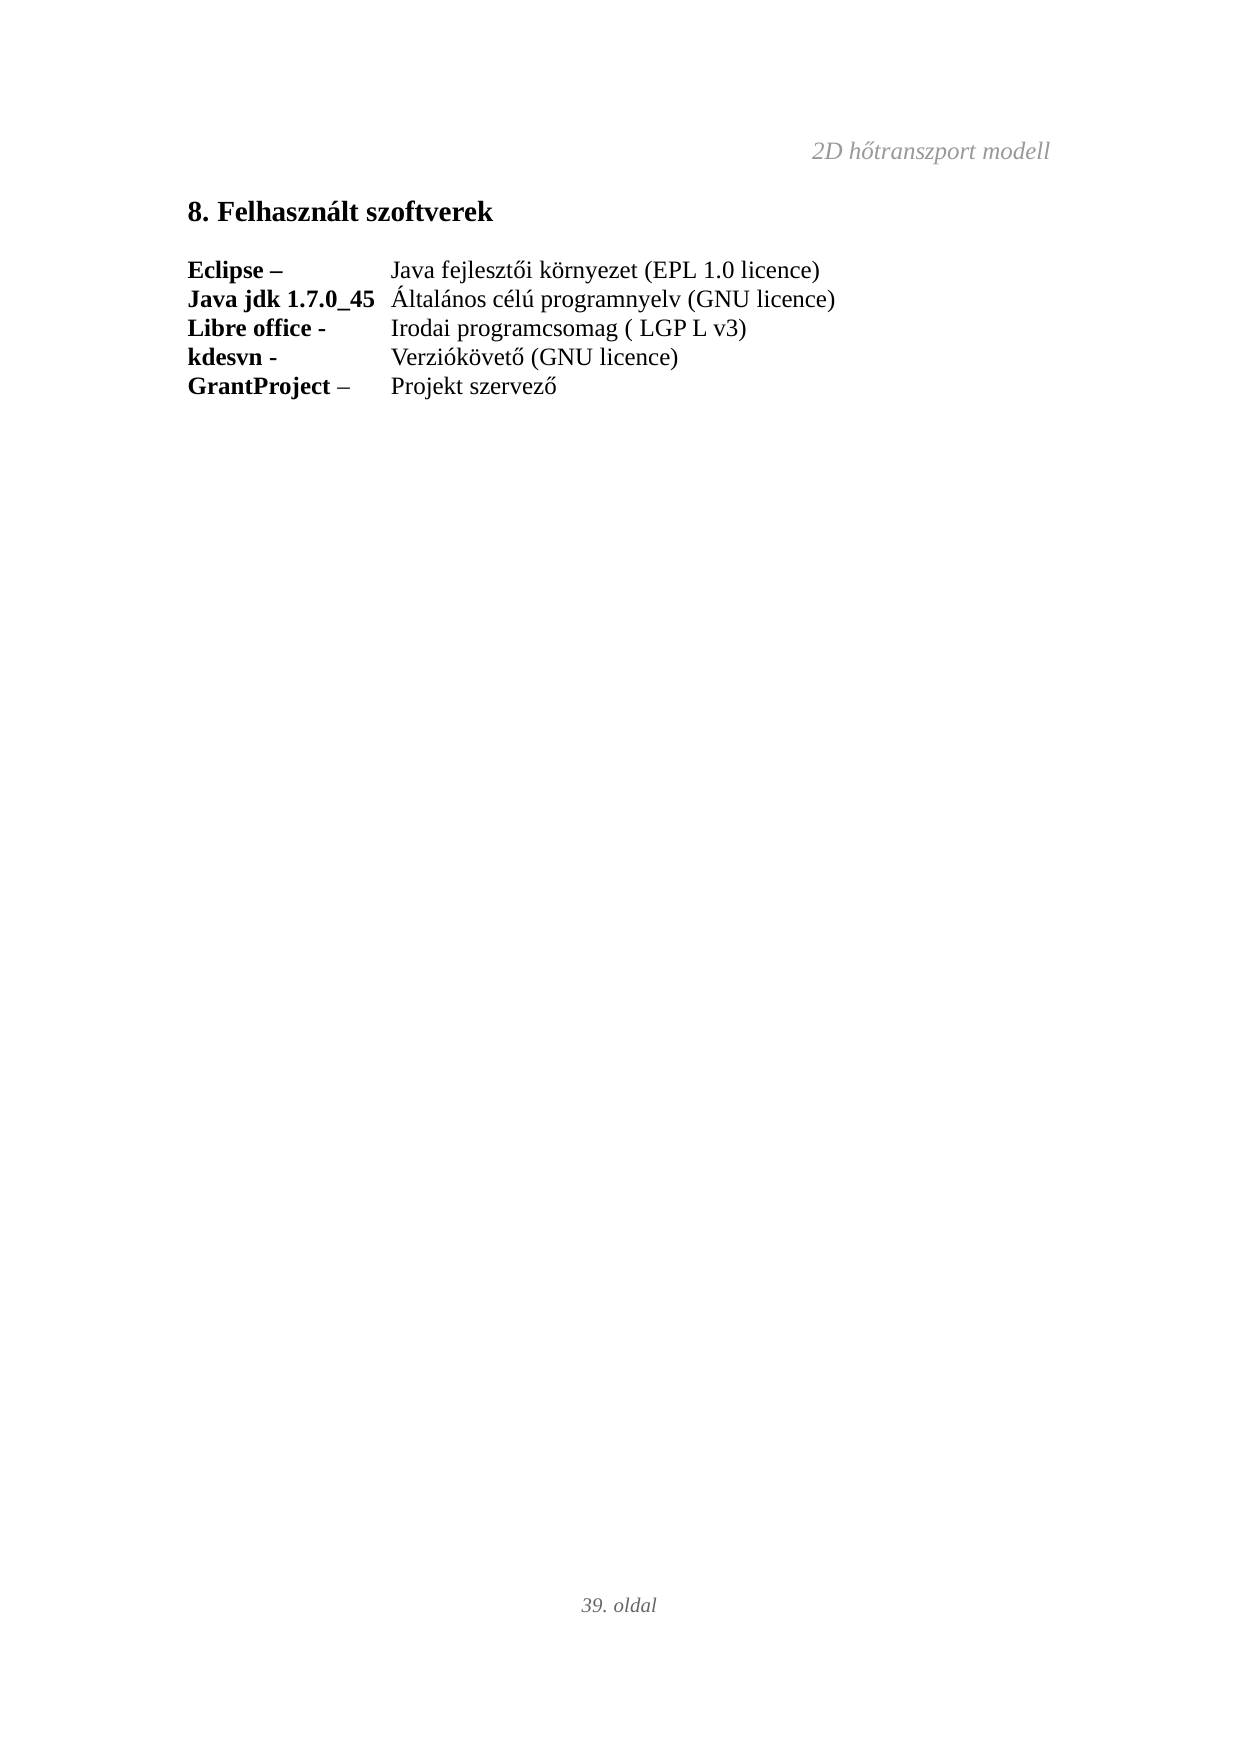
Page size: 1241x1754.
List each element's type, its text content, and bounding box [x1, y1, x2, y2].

text Eclipse – Java fejlesztői környezet (EPL 1.0 licence) [187, 255, 1053, 284]
text Libre office - Irodai programcsomag ( LGP L v3) [187, 313, 1053, 342]
text kdesvn - Verziókövető (GNU licence) [187, 342, 1053, 371]
text Java jdk 1.7.0_45 Általános célú programnyelv (GNU licence) [187, 284, 1053, 313]
subtitle Felhasznált szoftverek [187, 194, 1053, 228]
text GrantProject – Projekt szervező [187, 371, 1053, 400]
